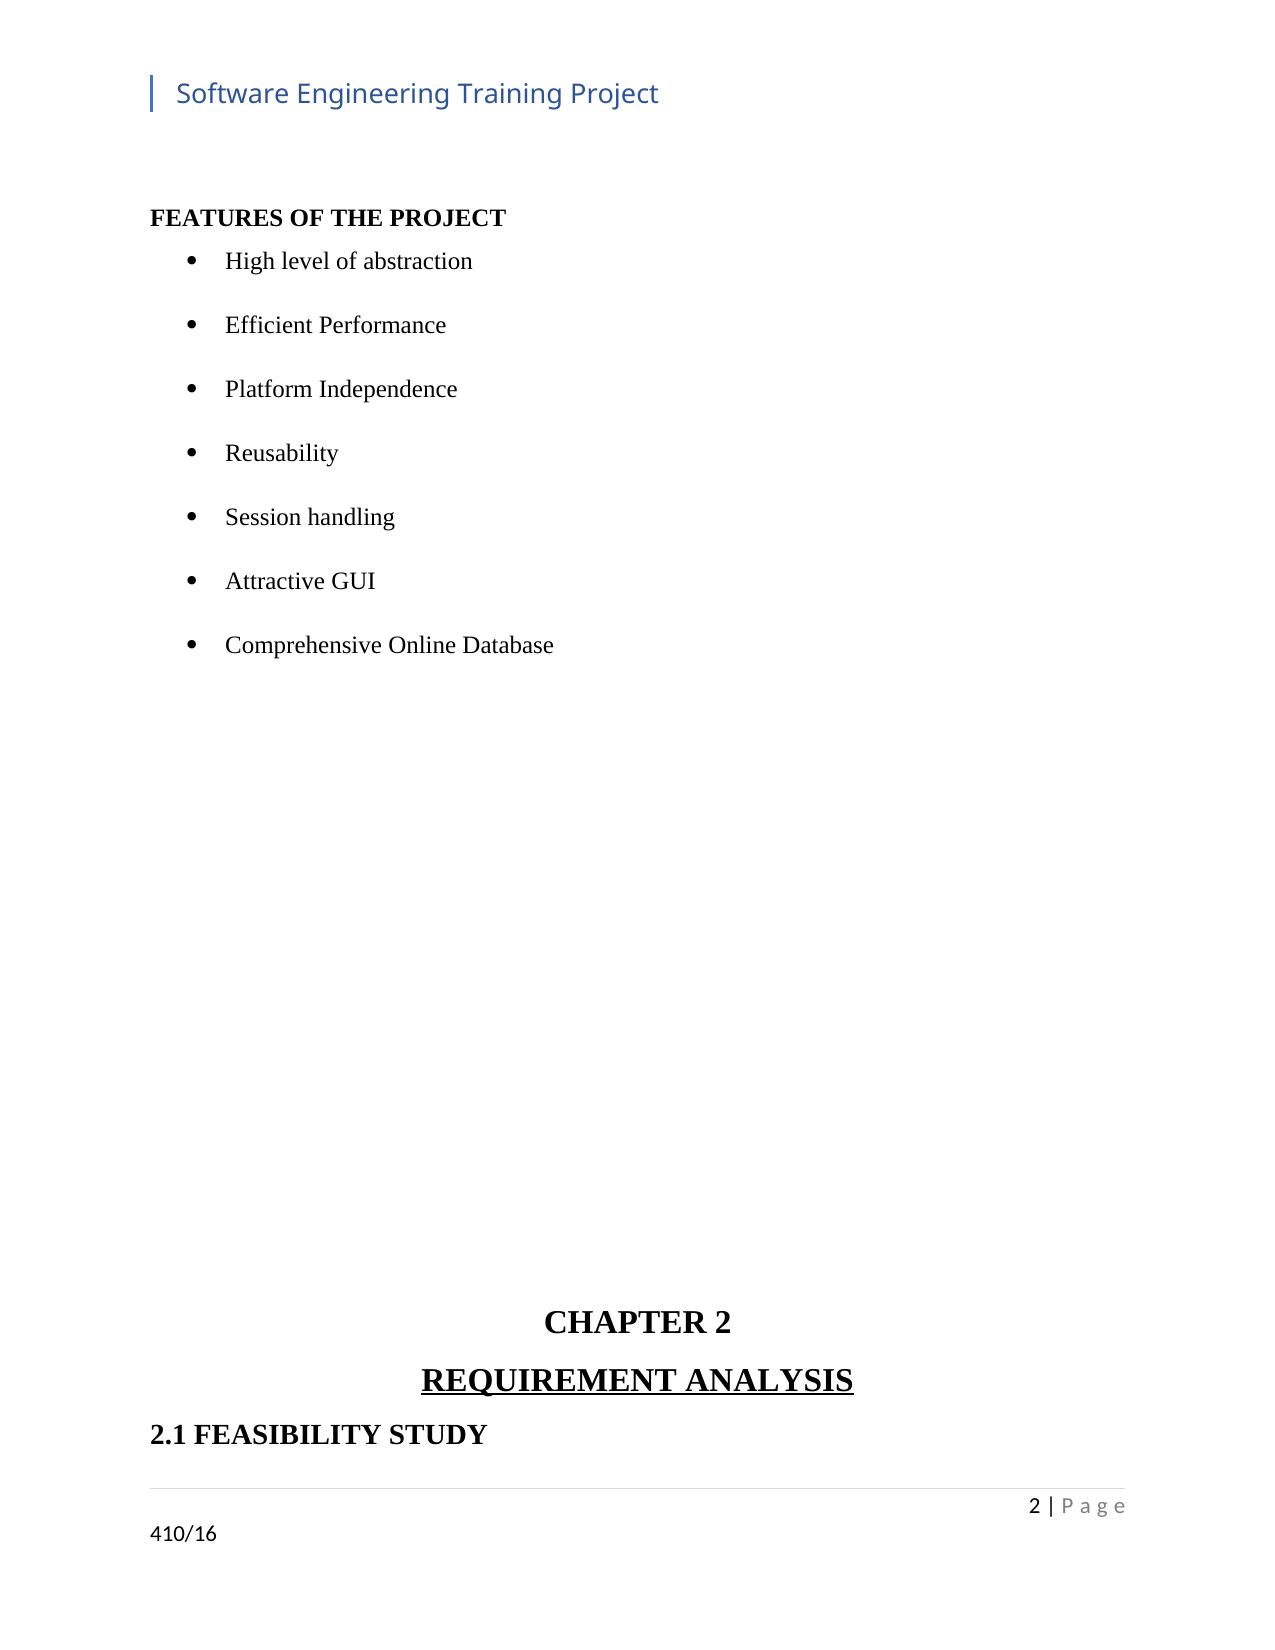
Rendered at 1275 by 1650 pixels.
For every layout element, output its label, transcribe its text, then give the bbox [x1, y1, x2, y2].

list Reusability [187, 438, 1125, 467]
list Comprehensive Online Database [187, 630, 1125, 659]
text 2.1 FEASIBILITY STUDY [150, 1417, 1125, 1451]
text REQUIREMENT ANALYSIS [150, 1360, 1125, 1398]
list Efficient Performance [187, 310, 1125, 339]
text CHAPTER 2 [150, 1302, 1125, 1341]
list FEATURES OF THE PROJECT [150, 203, 1125, 232]
list Attractive GUI [187, 566, 1125, 595]
list High level of abstraction [187, 246, 1125, 275]
list Platform Independence [187, 374, 1125, 403]
list Session handling [187, 502, 1125, 531]
